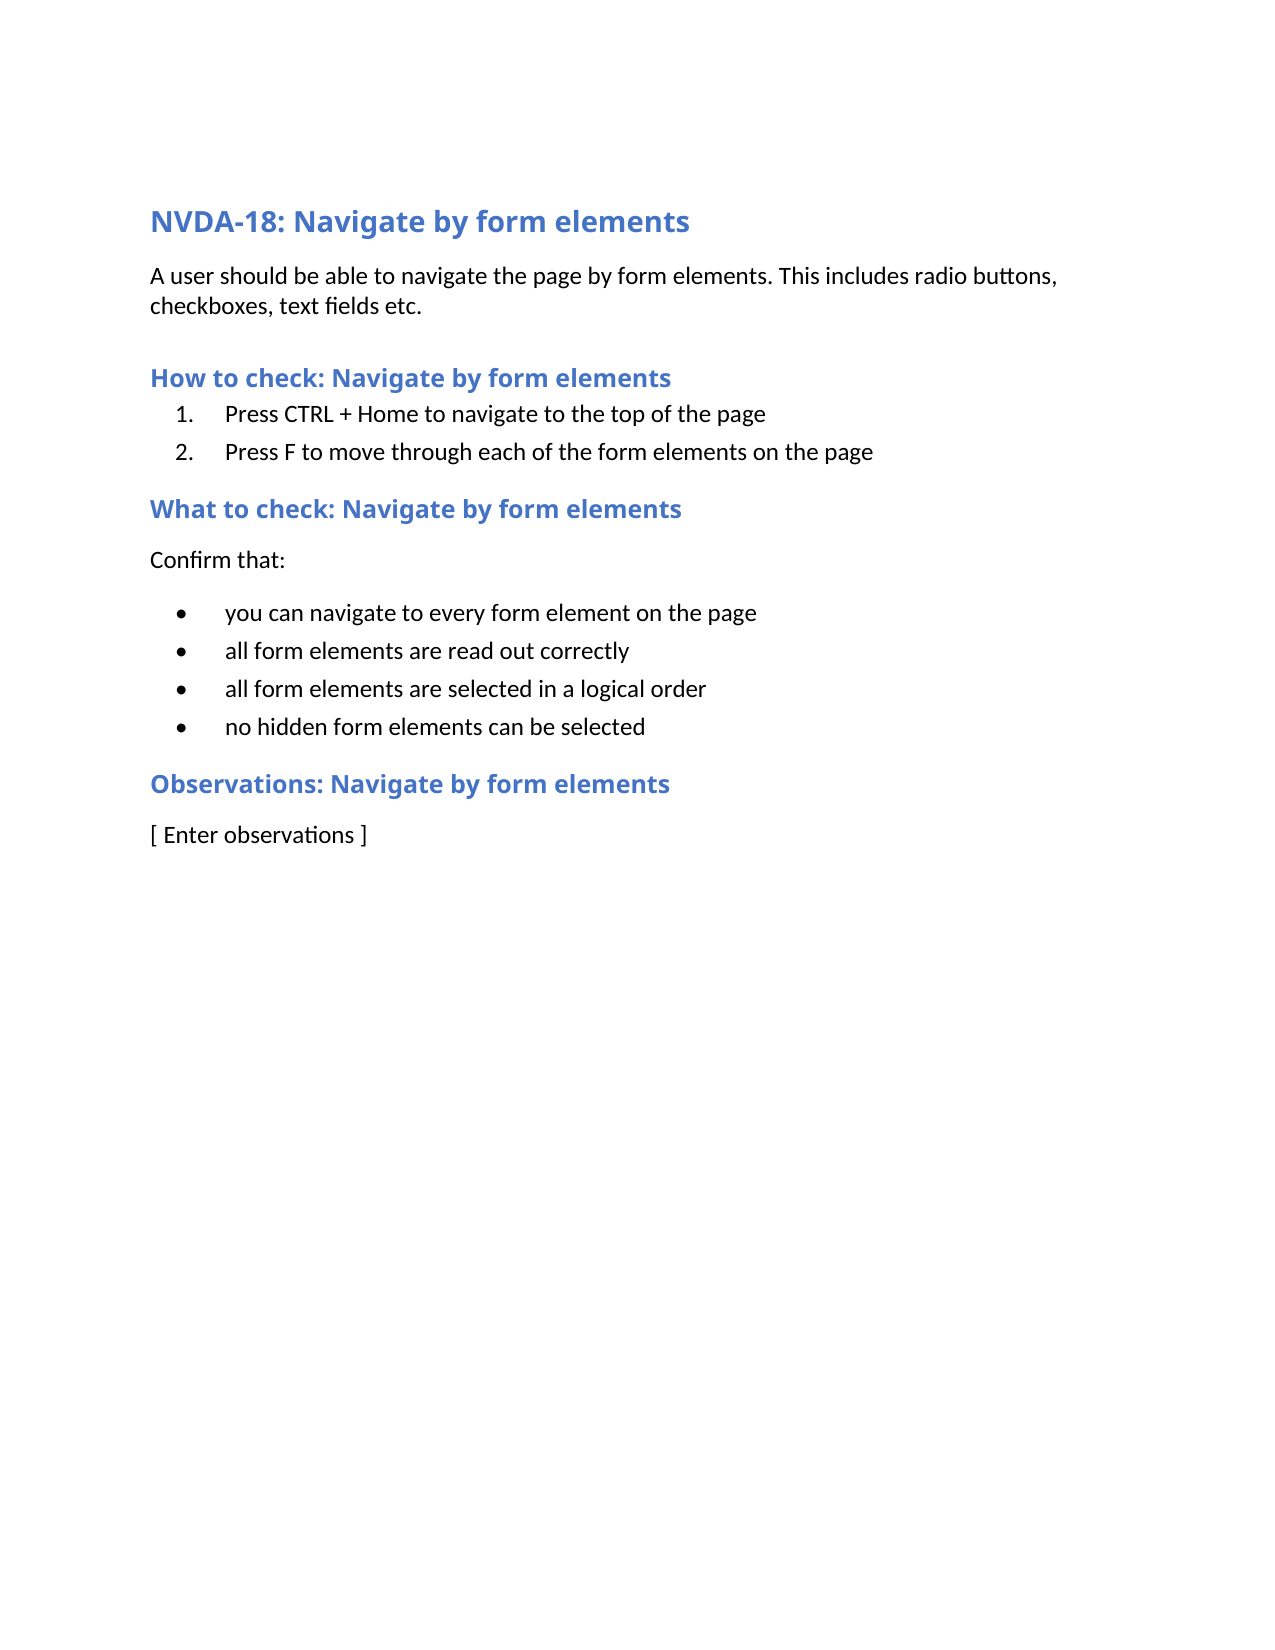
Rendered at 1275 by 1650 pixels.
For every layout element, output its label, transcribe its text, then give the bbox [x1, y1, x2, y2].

list Press F to move through each of the form elements on the page [175, 436, 1125, 467]
list you can navigate to every form element on the page [175, 597, 1125, 628]
subtitle Observations: Navigate by form elements [150, 766, 1125, 800]
list Press CTRL + Home to navigate to the top of the page [175, 398, 1125, 429]
list all form elements are selected in a logical order [175, 673, 1125, 704]
list all form elements are read out correctly [175, 635, 1125, 666]
subtitle What to check: Navigate by form elements [150, 491, 1125, 525]
subtitle NVDA-18: Navigate by form elements [150, 201, 1125, 241]
text Confirm that: [150, 544, 1125, 575]
text A user should be able to navigate the page by form elements. This includes radio buttons, checkboxes, text fields etc. [150, 260, 1125, 321]
text [ Enter observations ] [150, 819, 1125, 850]
subtitle How to check: Navigate by form elements [150, 360, 1125, 394]
list no hidden form elements can be selected [175, 711, 1125, 742]
